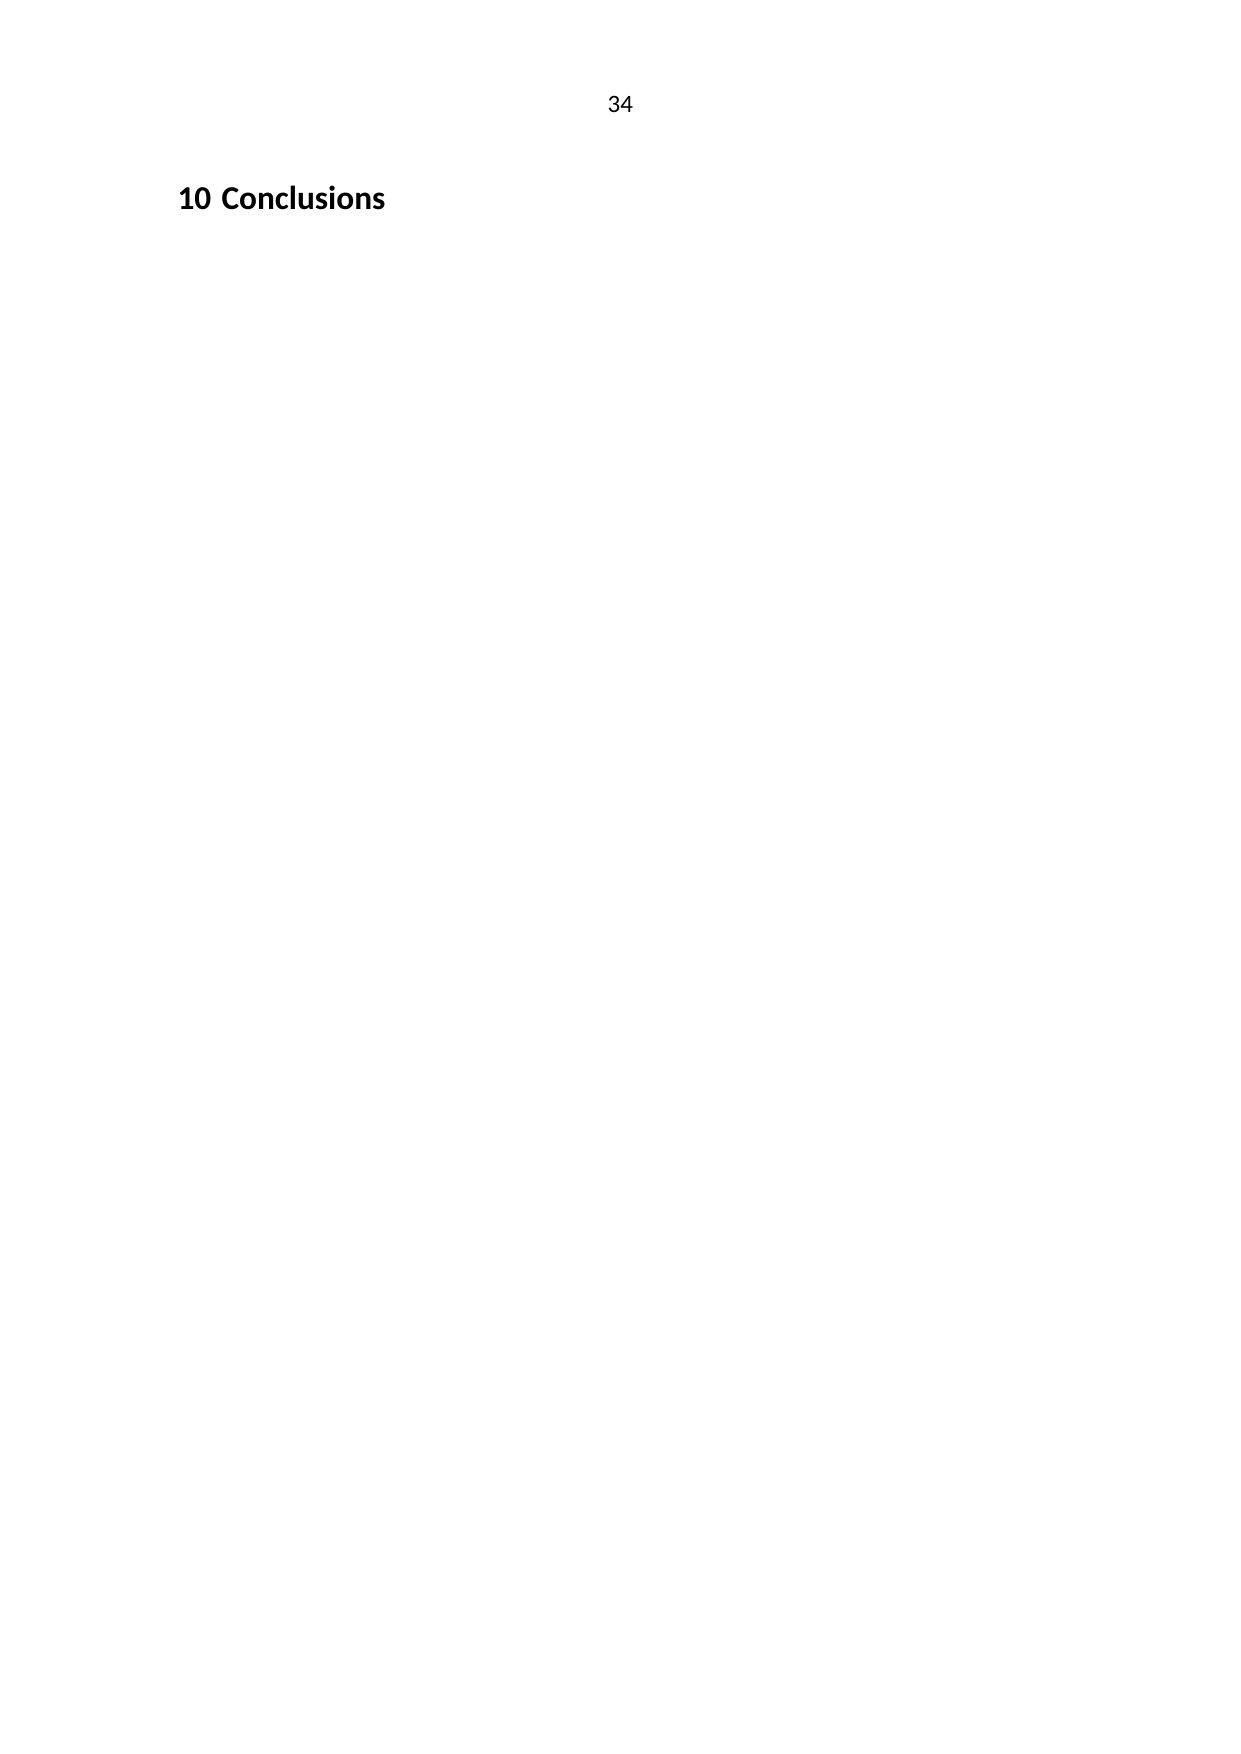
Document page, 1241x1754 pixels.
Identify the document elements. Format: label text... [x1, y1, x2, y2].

subtitle Conclusions [177, 177, 1063, 218]
